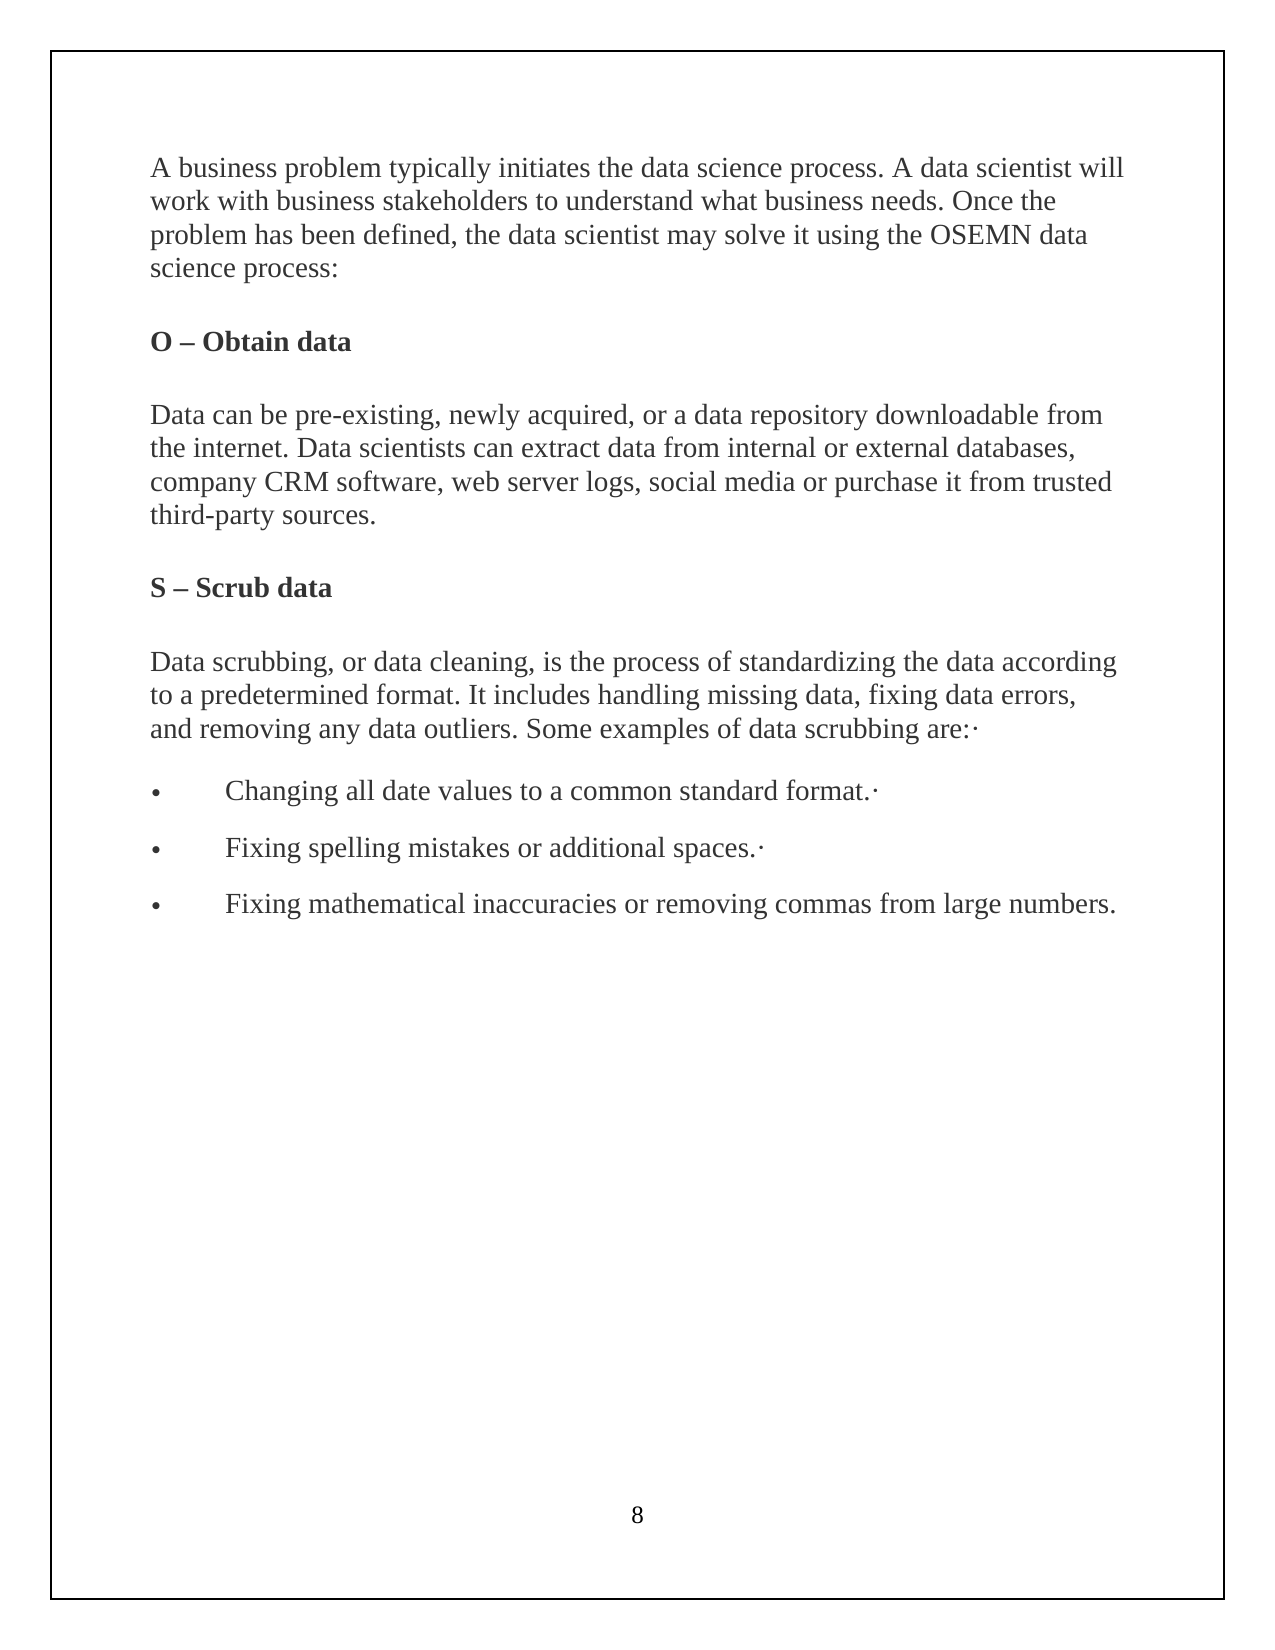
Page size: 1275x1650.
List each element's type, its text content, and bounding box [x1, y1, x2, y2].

text A business problem typically initiates the data science process. A data scientist will work with business stakeholders to understand what business needs. Once the problem has been defined, the data scientist may solve it using the OSEMN data science process: [150, 150, 1125, 284]
list Changing all date values to a common standard format.· [152, 773, 1125, 807]
list Fixing spelling mistakes or additional spaces.· [152, 830, 1125, 863]
text Data can be pre-existing, newly acquired, or a data repository downloadable from the internet. Data scientists can extract data from internal or external databases, company CRM software, web server logs, social media or purchase it from trusted third-party sources. [150, 397, 1125, 531]
text Data scrubbing, or data cleaning, is the process of standardizing the data according to a predetermined format. It includes handling missing data, fixing data errors, and removing any data outliers. Some examples of data scrubbing are:· [150, 644, 1125, 744]
subtitle S – Scrub data [150, 571, 1125, 604]
list Fixing mathematical inaccuracies or removing commas from large numbers. [152, 886, 1125, 920]
subtitle O – Obtain data [150, 324, 1125, 357]
